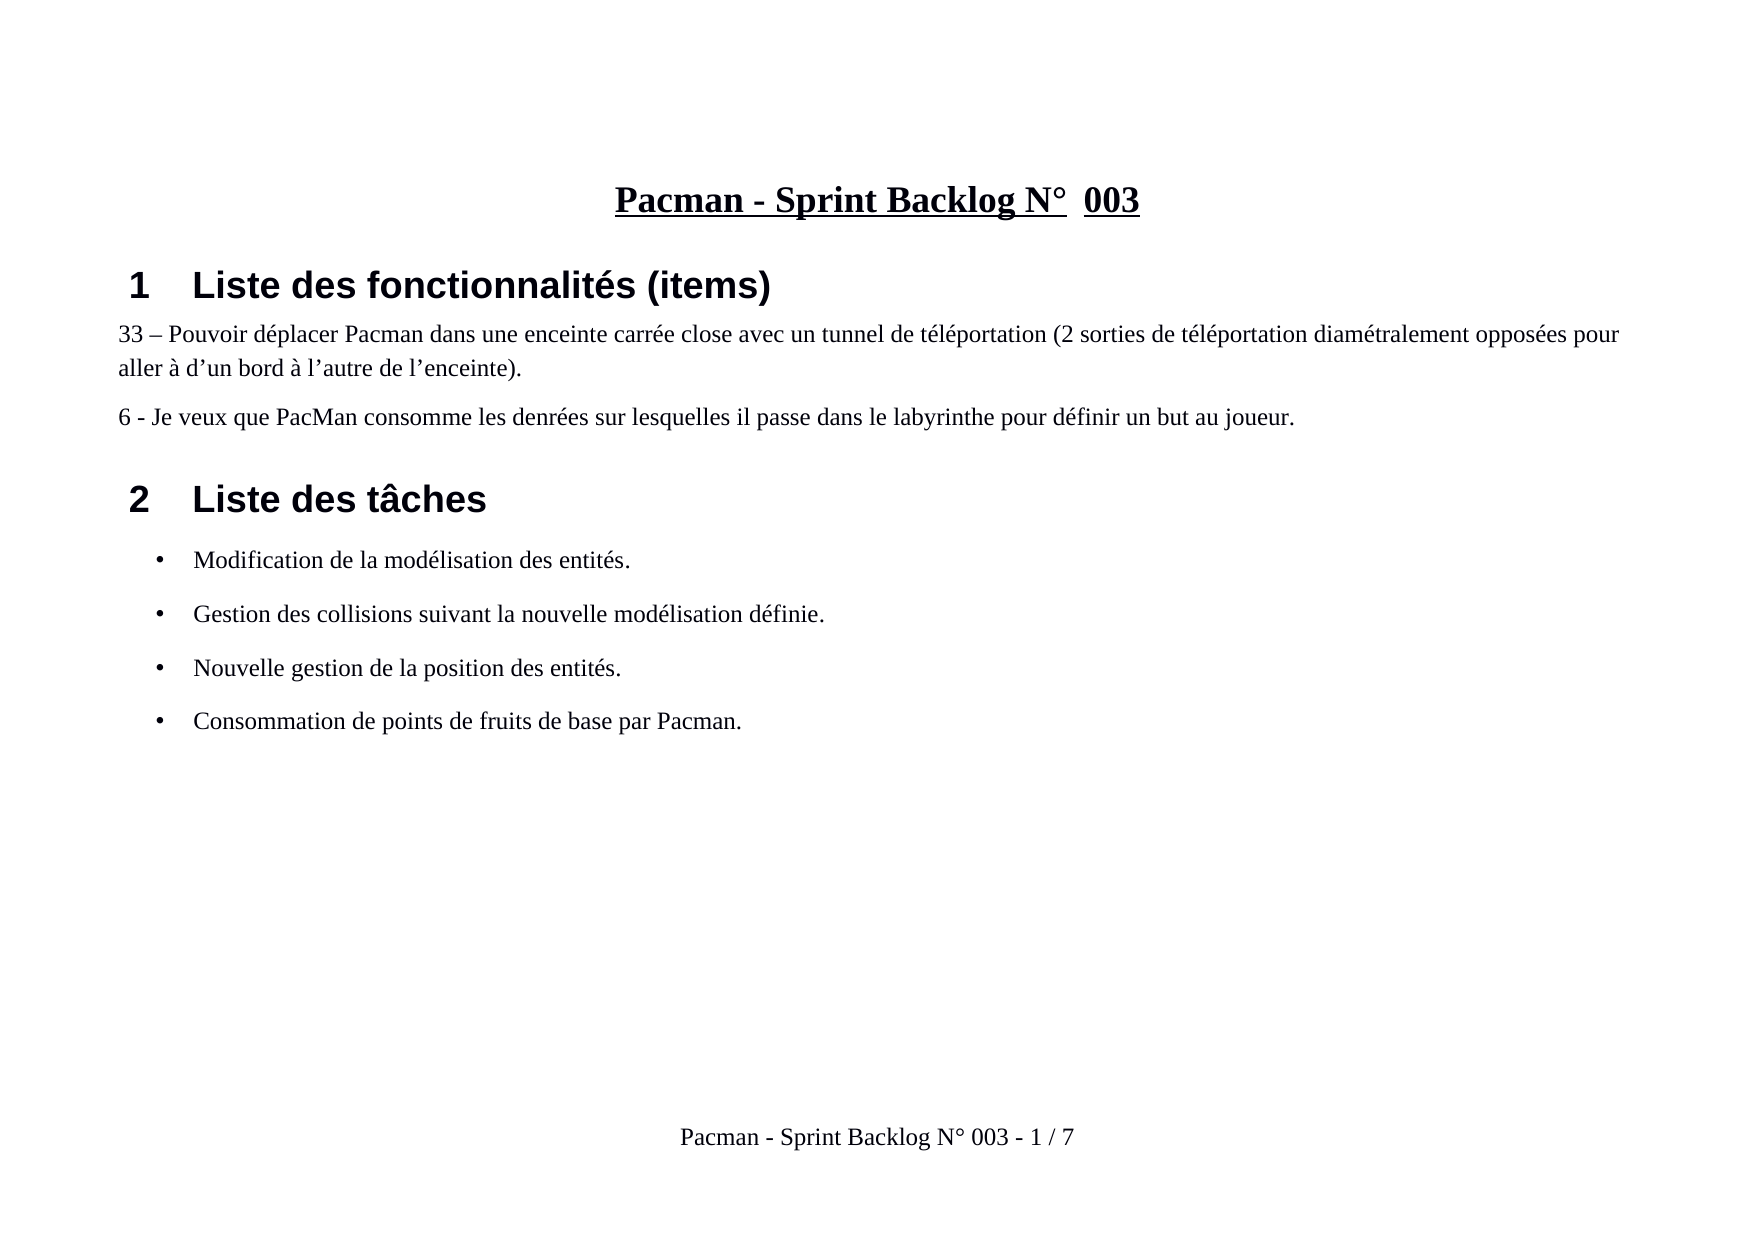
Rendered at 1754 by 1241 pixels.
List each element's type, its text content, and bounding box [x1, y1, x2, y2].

text 33 – Pouvoir déplacer Pacman dans une enceinte carrée close avec un tunnel de téléportation (2 sorties de téléportation diamétralement opposées pour aller à d’un bord à l’autre de l’enceinte). [118, 319, 1636, 382]
list Consommation de points de fruits de base par Pacman. [156, 706, 1636, 735]
list Nouvelle gestion de la position des entités. [156, 653, 1636, 681]
subtitle Liste des fonctionnalités (items) [118, 263, 1636, 306]
subtitle Liste des tâches [118, 477, 1636, 520]
title Pacman - Sprint Backlog N° 003 [118, 158, 1636, 225]
list Modification de la modélisation des entités. [156, 545, 1636, 574]
text 6 - Je veux que PacMan consomme les denrées sur lesquelles il passe dans le labyrinthe pour définir un but au joueur. [118, 402, 1636, 431]
list Gestion des collisions suivant la nouvelle modélisation définie. [156, 599, 1636, 628]
